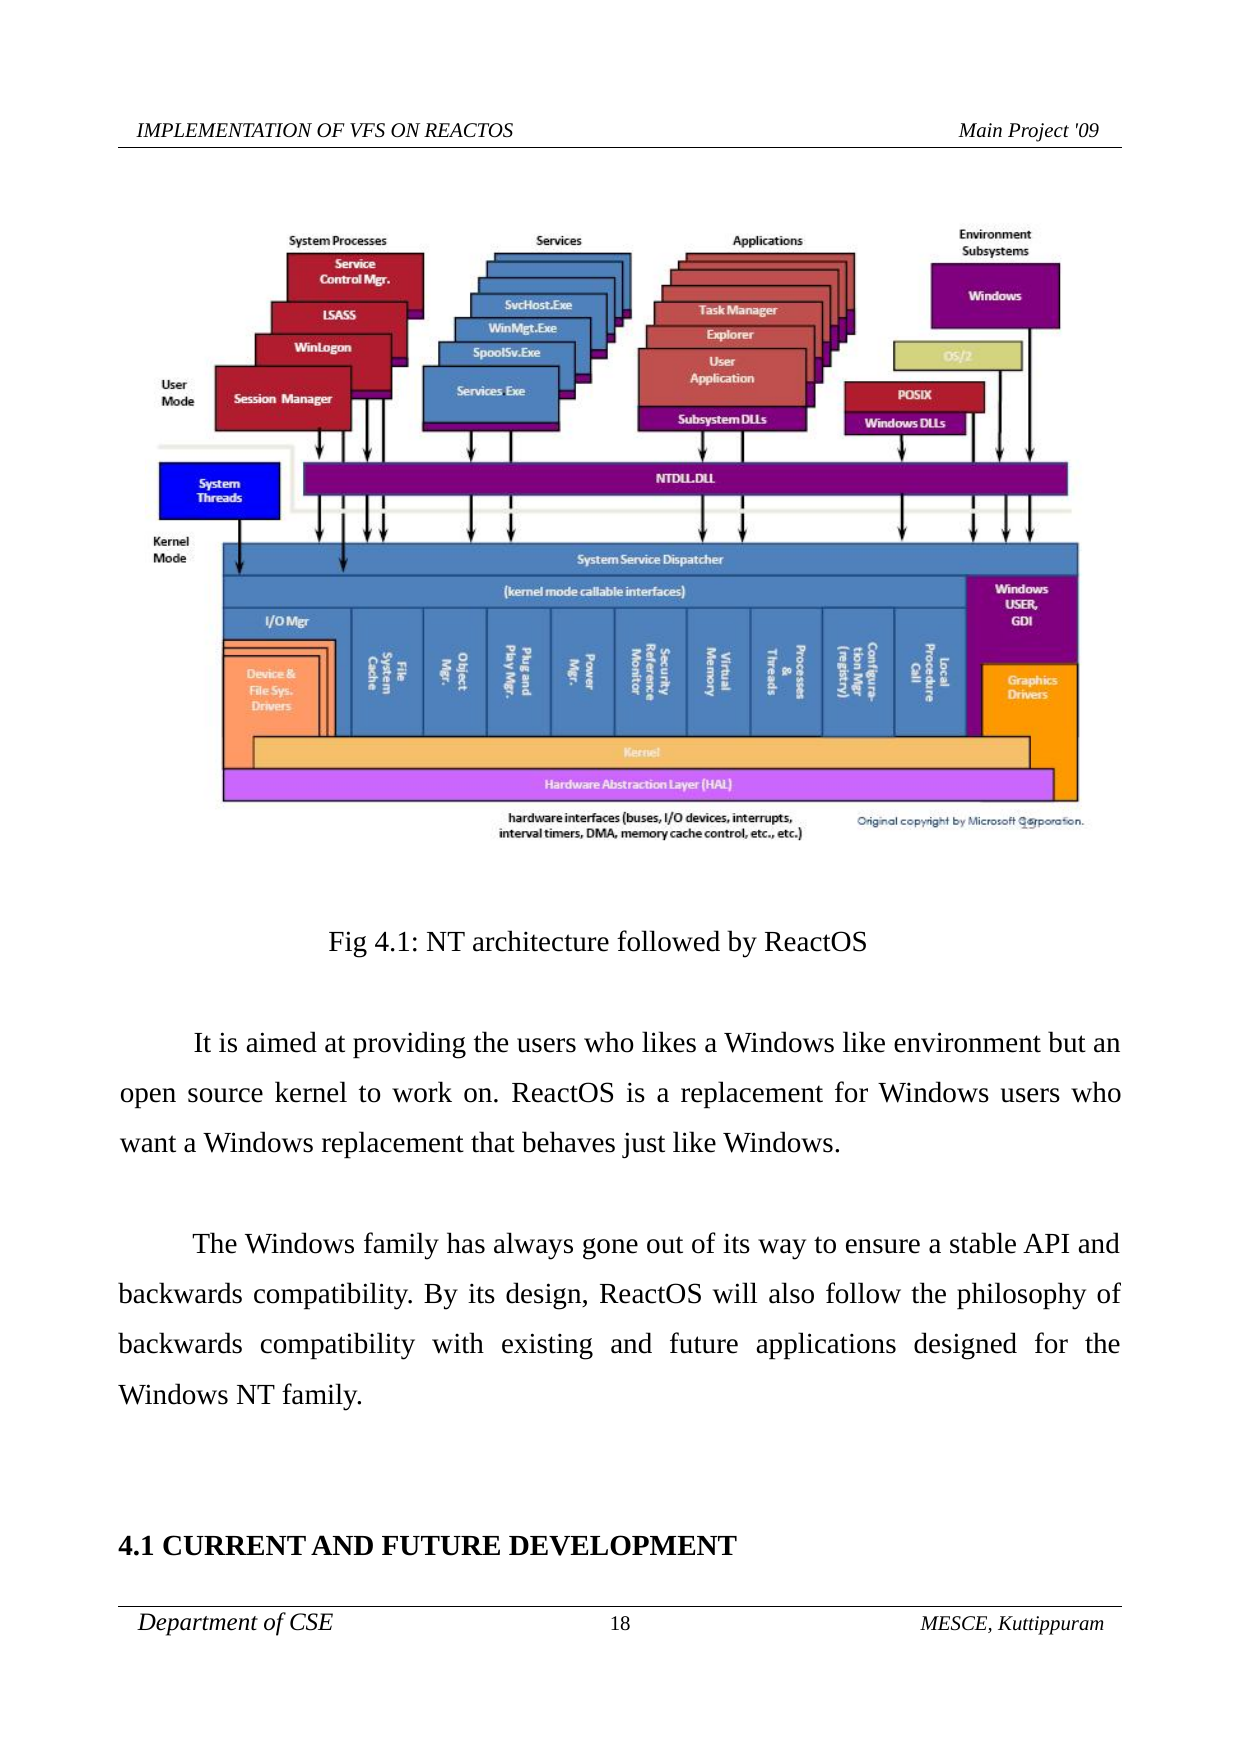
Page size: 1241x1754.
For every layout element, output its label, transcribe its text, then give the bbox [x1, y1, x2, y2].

picture [144, 213, 1096, 848]
text Fig 4.1: NT architecture followed by ReactOS [74, 924, 1122, 958]
text The Windows family has always gone out of its way to ensure a stable API and backwards compatibility. By its design, ReactOS will also follow the philosophy of backwards compatibility with existing and future applications designed for the Windows NT family. [118, 1226, 1122, 1411]
text 4.1 CURRENT AND FUTURE DEVELOPMENT [118, 1528, 1122, 1561]
text It is aimed at providing the users who likes a Windows like environment but an open source kernel to work on. ReactOS is a replacement for Windows users who want a Windows replacement that behaves just like Windows. [119, 1025, 1122, 1159]
